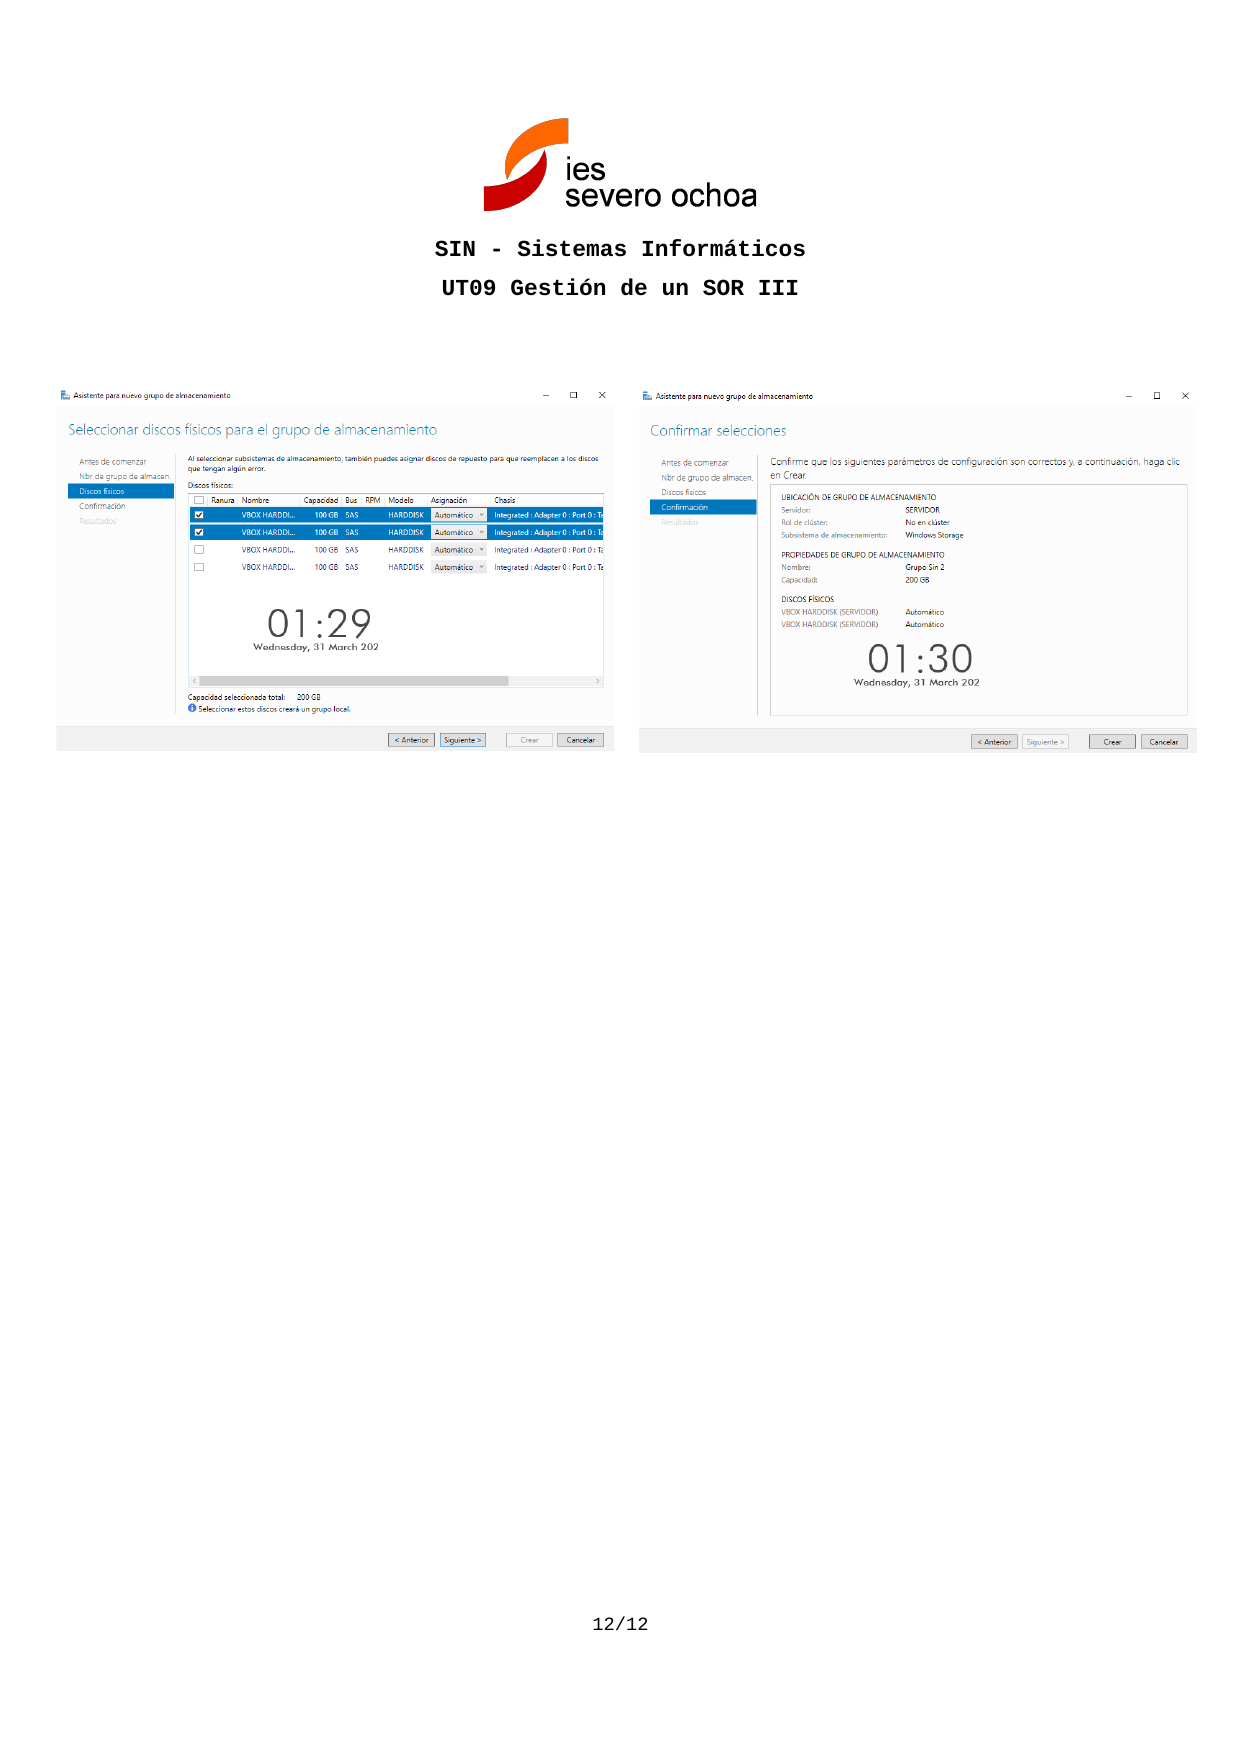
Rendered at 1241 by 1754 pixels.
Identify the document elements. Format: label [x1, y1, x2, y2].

picture [638, 388, 1197, 753]
picture [483, 118, 757, 211]
picture [56, 386, 615, 751]
